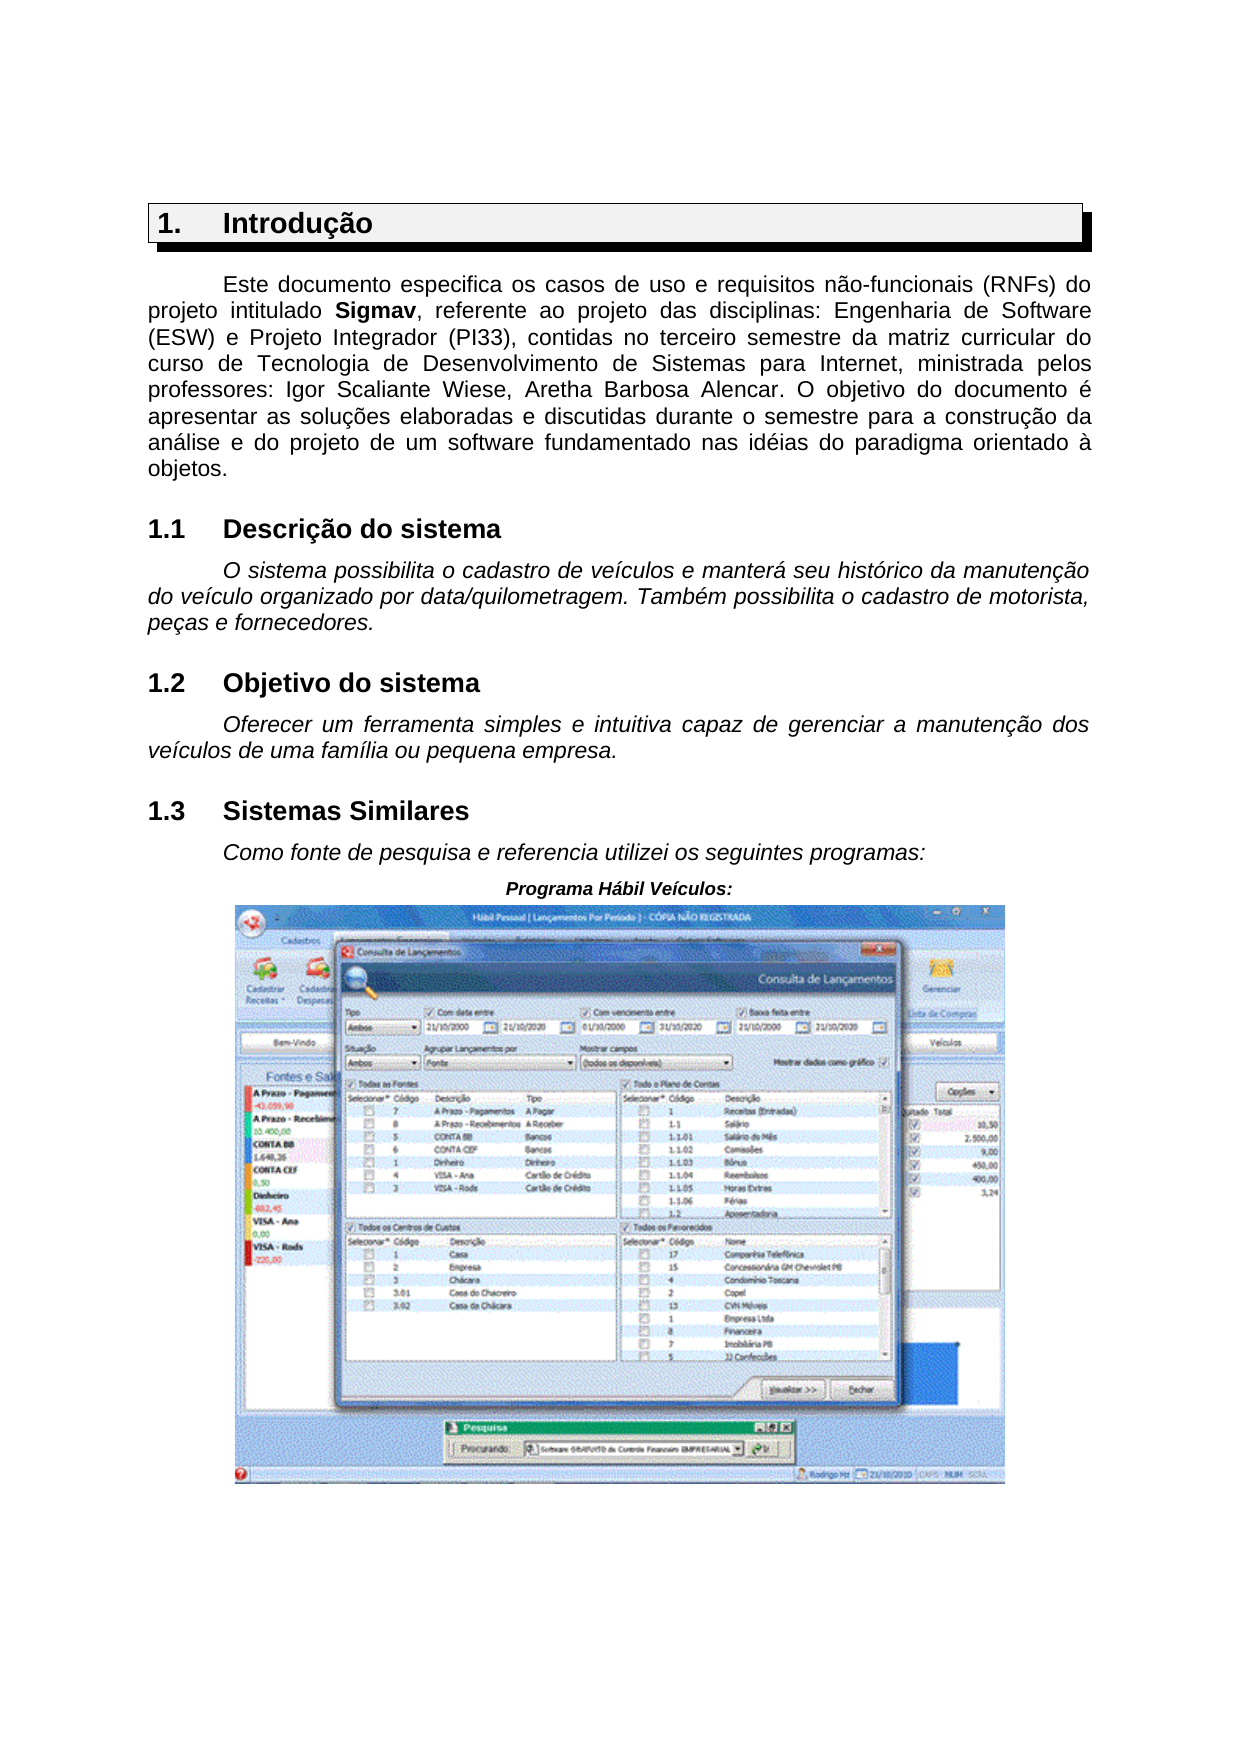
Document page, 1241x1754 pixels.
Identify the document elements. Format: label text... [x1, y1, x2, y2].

text Oferecer um ferramenta simples e intuitiva capaz de gerenciar a manutenção dos veículos de uma família ou pequena empresa. [148, 711, 1092, 763]
text Este documento especifica os casos de uso e requisitos não-funcionais (RNFs) do projeto intitulado Sigmav, referente ao projeto das disciplinas: Engenharia de Software (ESW) e Projeto Integrador (PI33), contidas no terceiro semestre da matriz curricular do curso de Tecnologia de Desenvolvimento de Sistemas para Internet, ministrada pelos professores: Igor Scaliante Wiese, Aretha Barbosa Alencar. O objetivo do documento é apresentar as soluções elaboradas e discutidas durante o semestre para a construção da análise e do projeto de um software fundamentado nas idéias do paradigma orientado à objetos. [148, 271, 1092, 482]
subtitle Descrição do sistema [148, 513, 1092, 544]
picture [234, 905, 1006, 1484]
subtitle Objetivo do sistema [148, 667, 1092, 698]
subtitle Introdução [149, 204, 1082, 242]
text Programa Hábil Veículos: [148, 877, 1092, 899]
subtitle Sistemas Similares [148, 795, 1092, 826]
text O sistema possibilita o cadastro de veículos e manterá seu histórico da manutenção do veículo organizado por data/quilometragem. Também possibilita o cadastro de motorista, peças e fornecedores. [148, 557, 1092, 636]
text Como fonte de pesquisa e referencia utilizei os seguintes programas: [148, 838, 1092, 865]
